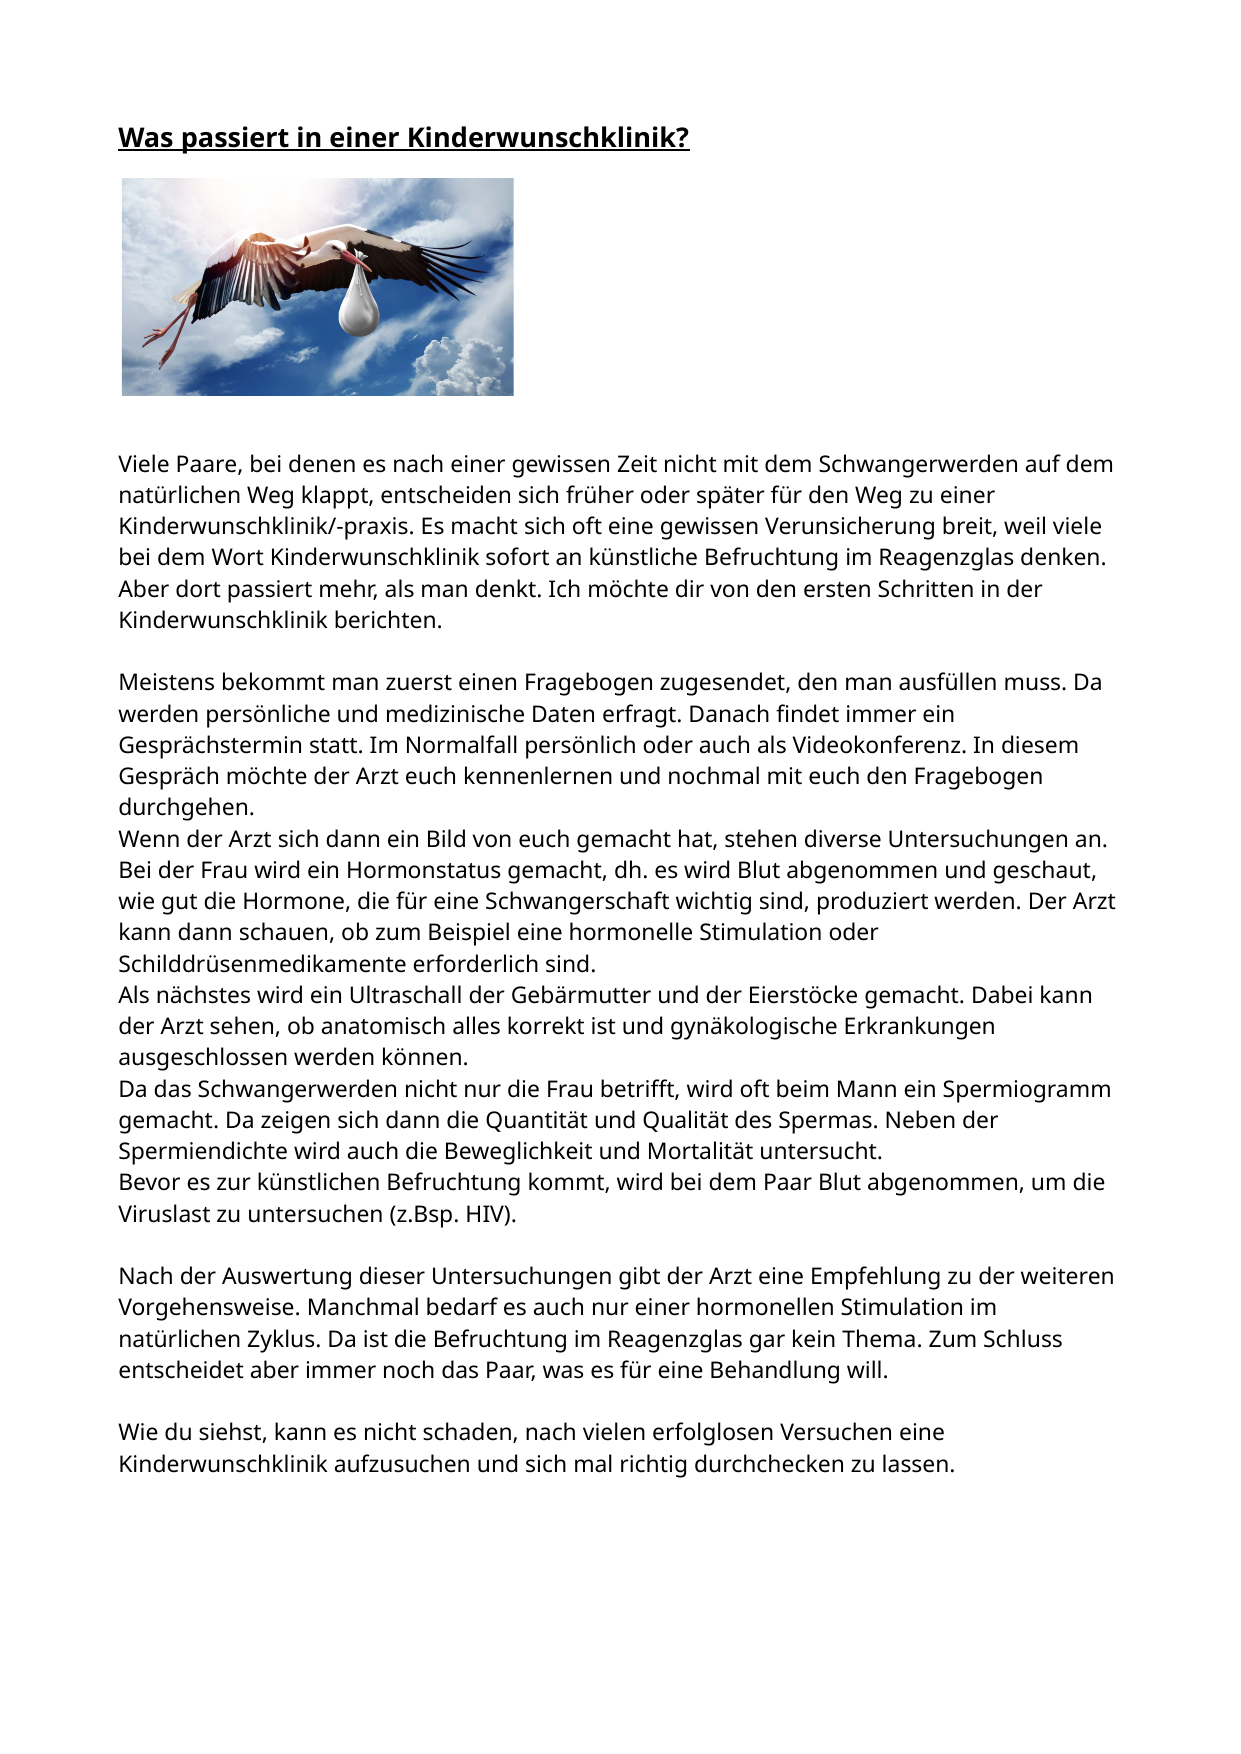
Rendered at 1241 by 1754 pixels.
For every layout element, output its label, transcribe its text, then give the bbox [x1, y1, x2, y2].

text Da das Schwangerwerden nicht nur die Frau betrifft, wird oft beim Mann ein Spermiogramm gemacht. Da zeigen sich dann die Quantität und Qualität des Spermas. Neben der Spermiendichte wird auch die Beweglichkeit und Mortalität untersucht. [118, 1072, 1122, 1166]
picture [121, 178, 514, 396]
text Nach der Auswertung dieser Untersuchungen gibt der Arzt eine Empfehlung zu der weiteren Vorgehensweise. Manchmal bedarf es auch nur einer hormonellen Stimulation im natürlichen Zyklus. Da ist die Befruchtung im Reagenzglas gar kein Thema. Zum Schluss entscheidet aber immer noch das Paar, was es für eine Behandlung will. [118, 1260, 1122, 1385]
text Wie du siehst, kann es nicht schaden, nach vielen erfolglosen Versuchen eine Kinderwunschklinik aufzusuchen und sich mal richtig durchchecken zu lassen. [118, 1416, 1122, 1479]
text Als nächstes wird ein Ultraschall der Gebärmutter und der Eierstöcke gemacht. Dabei kann der Arzt sehen, ob anatomisch alles korrekt ist und gynäkologische Erkrankungen ausgeschlossen werden können. [118, 979, 1122, 1072]
text Bevor es zur künstlichen Befruchtung kommt, wird bei dem Paar Blut abgenommen, um die Viruslast zu untersuchen (z.Bsp. HIV). [118, 1166, 1122, 1229]
text Was passiert in einer Kinderwunschklinik? [118, 118, 1122, 155]
text Meistens bekommt man zuerst einen Fragebogen zugesendet, den man ausfüllen muss. Da werden persönliche und medizinische Daten erfragt. Danach findet immer ein Gesprächstermin statt. Im Normalfall persönlich oder auch als Videokonferenz. In diesem Gespräch möchte der Arzt euch kennenlernen und nochmal mit euch den Fragebogen durchgehen. [118, 666, 1122, 822]
text Wenn der Arzt sich dann ein Bild von euch gemacht hat, stehen diverse Untersuchungen an. Bei der Frau wird ein Hormonstatus gemacht, dh. es wird Blut abgenommen und geschaut, wie gut die Hormone, die für eine Schwangerschaft wichtig sind, produziert werden. Der Arzt kann dann schauen, ob zum Beispiel eine hormonelle Stimulation oder Schilddrüsenmedikamente erforderlich sind. [118, 822, 1122, 979]
text Viele Paare, bei denen es nach einer gewissen Zeit nicht mit dem Schwangerwerden auf dem natürlichen Weg klappt, entscheiden sich früher oder später für den Weg zu einer Kinderwunschklinik/-praxis. Es macht sich oft eine gewissen Verunsicherung breit, weil viele bei dem Wort Kinderwunschklinik sofort an künstliche Befruchtung im Reagenzglas denken. Aber dort passiert mehr, als man denkt. Ich möchte dir von den ersten Schritten in der Kinderwunschklinik berichten. [118, 447, 1122, 635]
